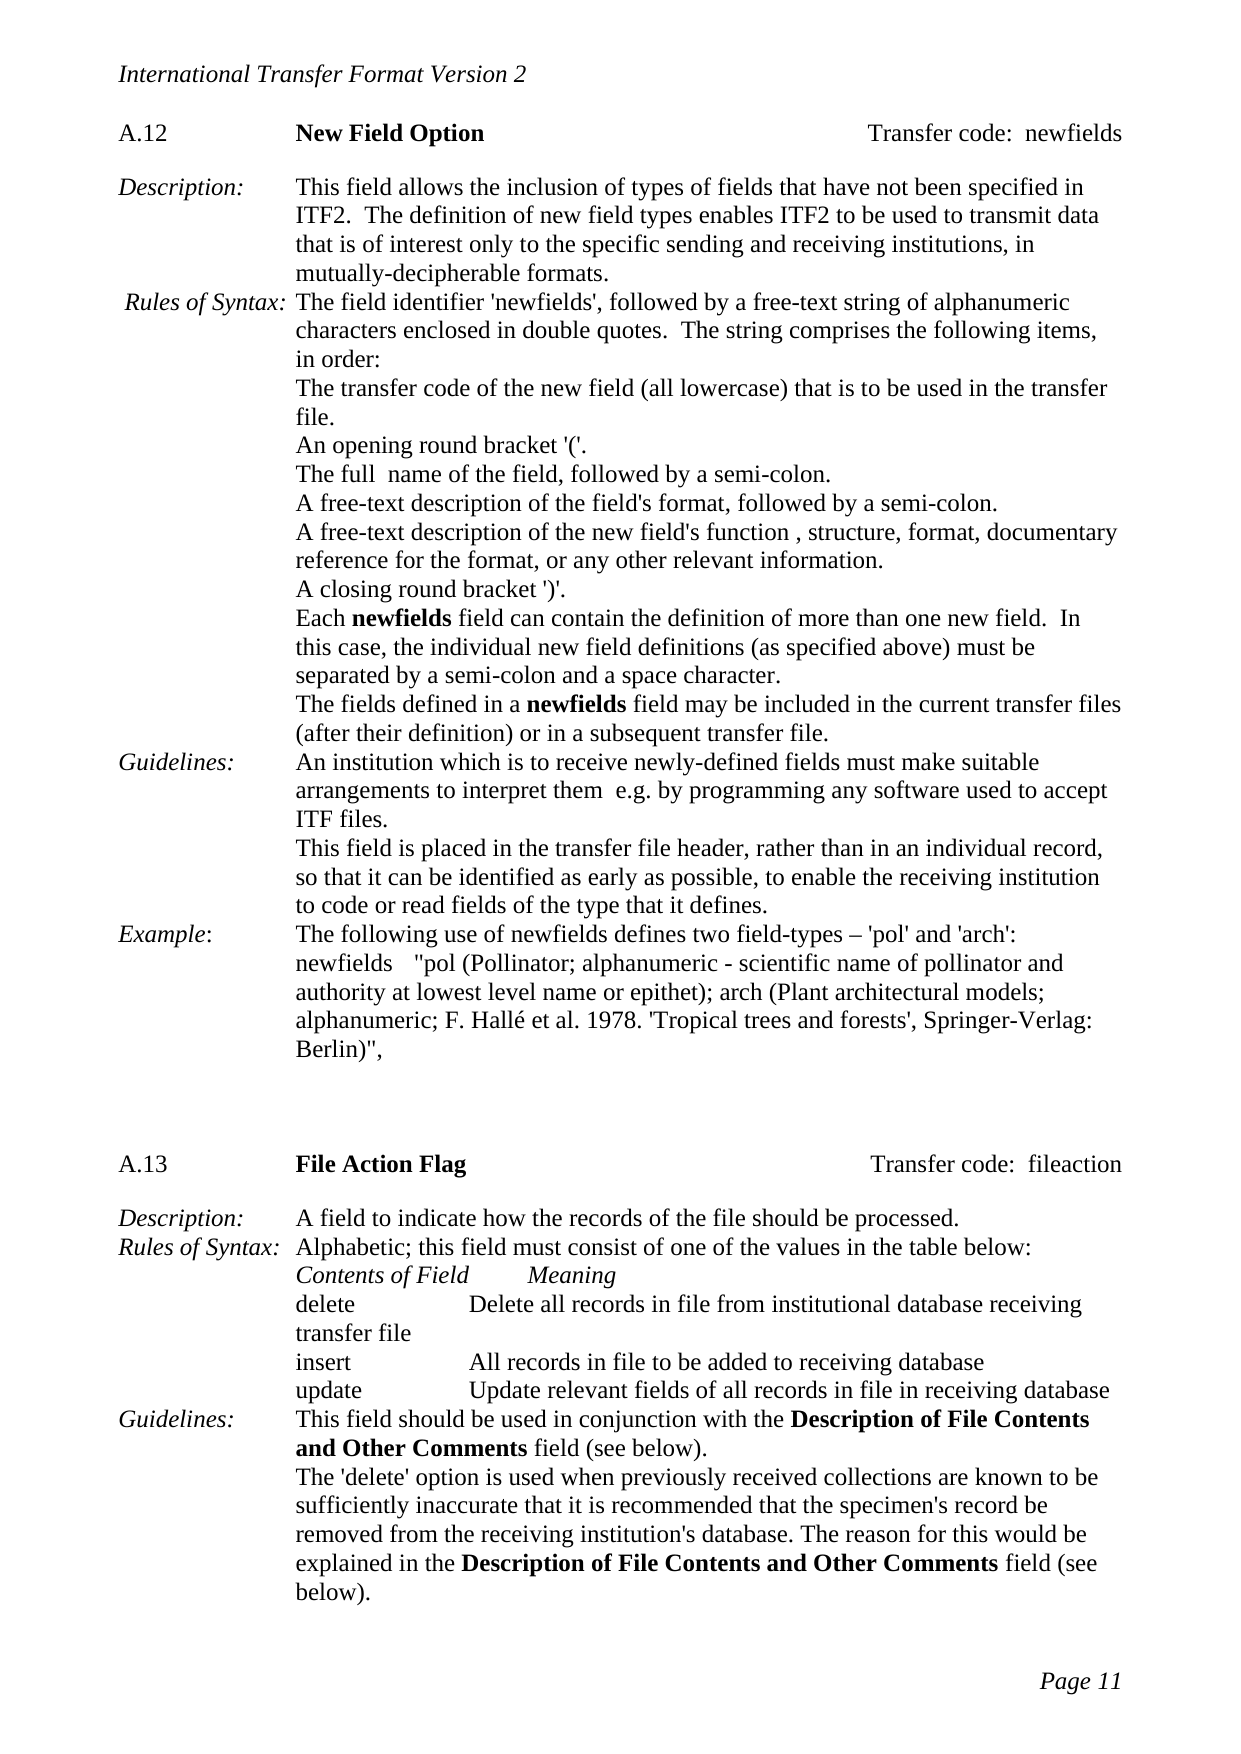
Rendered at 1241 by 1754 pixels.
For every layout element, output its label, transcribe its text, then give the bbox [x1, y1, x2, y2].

text Each newfields field can contain the definition of more than one new field. In this case, the individual new field definitions (as specified above) must be separated by a semi-colon and a space character. [295, 603, 1122, 689]
text An opening round bracket '('. [295, 431, 1122, 459]
text Guidelines: An institution which is to receive newly-defined fields must make suitable arrangements to interpret them e.g. by programming any software used to accept ITF files. [118, 747, 1122, 833]
text The transfer code of the new field (all lowercase) that is to be used in the transfer file. [295, 373, 1122, 431]
text A free-text description of the field's format, followed by a semi-colon. [295, 488, 1122, 517]
text Rules of Syntax: The field identifier 'newfields', followed by a free-text string of alphanumeric characters enclosed in double quotes. The string comprises the following items, in order: [118, 287, 1122, 373]
text The 'delete' option is used when previously received collections are known to be sufficiently inaccurate that it is recommended that the specimen's record be removed from the receiving institution's database. The reason for this would be explained in the Description of File Contents and Other Comments field (see below). [295, 1462, 1122, 1606]
text A.12 New Field Option Transfer code: newfields [118, 118, 1122, 147]
text Rules of Syntax: Alphabetic; this field must consist of one of the values in the table below: [118, 1232, 1122, 1261]
text The full name of the field, followed by a semi-colon. [295, 459, 1122, 488]
text Description: A field to indicate how the records of the file should be processed. [118, 1203, 1122, 1232]
text This field is placed in the transfer file header, rather than in an individual record, so that it can be identified as early as possible, to enable the receiving institution to code or read fields of the type that it defines. [295, 833, 1122, 919]
text update Update relevant fields of all records in file in receiving database [118, 1376, 1122, 1404]
text A closing round bracket ')'. [295, 574, 1122, 603]
text Contents of Field Meaning [118, 1261, 1122, 1289]
text insert All records in file to be added to receiving database [118, 1347, 1122, 1376]
text Example: The following use of newfields defines two field-types – 'pol' and 'arch': [118, 919, 1122, 948]
text Description: This field allows the inclusion of types of fields that have not been specified in ITF2. The definition of new field types enables ITF2 to be used to transmit data that is of interest only to the specific sending and receiving institutions, in mutually-decipherable formats. [118, 172, 1122, 287]
text newfields "pol (Pollinator; alphanumeric - scientific name of pollinator and authority at lowest level name or epithet); arch (Plant architectural models; alphanumeric; F. Hallé et al. 1978. 'Tropical trees and forests', Springer-Verlag: Berlin)", [118, 948, 1122, 1063]
text The fields defined in a newfields field may be included in the current transfer files (after their definition) or in a subsequent transfer file. [295, 689, 1122, 747]
text delete Delete all records in file from institutional database receiving transfer file [118, 1289, 1122, 1347]
text A free-text description of the new field's function , structure, format, documentary reference for the format, or any other relevant information. [295, 517, 1122, 574]
text A.13 File Action Flag Transfer code: fileaction [118, 1149, 1122, 1178]
text Guidelines: This field should be used in conjunction with the Description of File Contents and Other Comments field (see below). [118, 1404, 1122, 1462]
